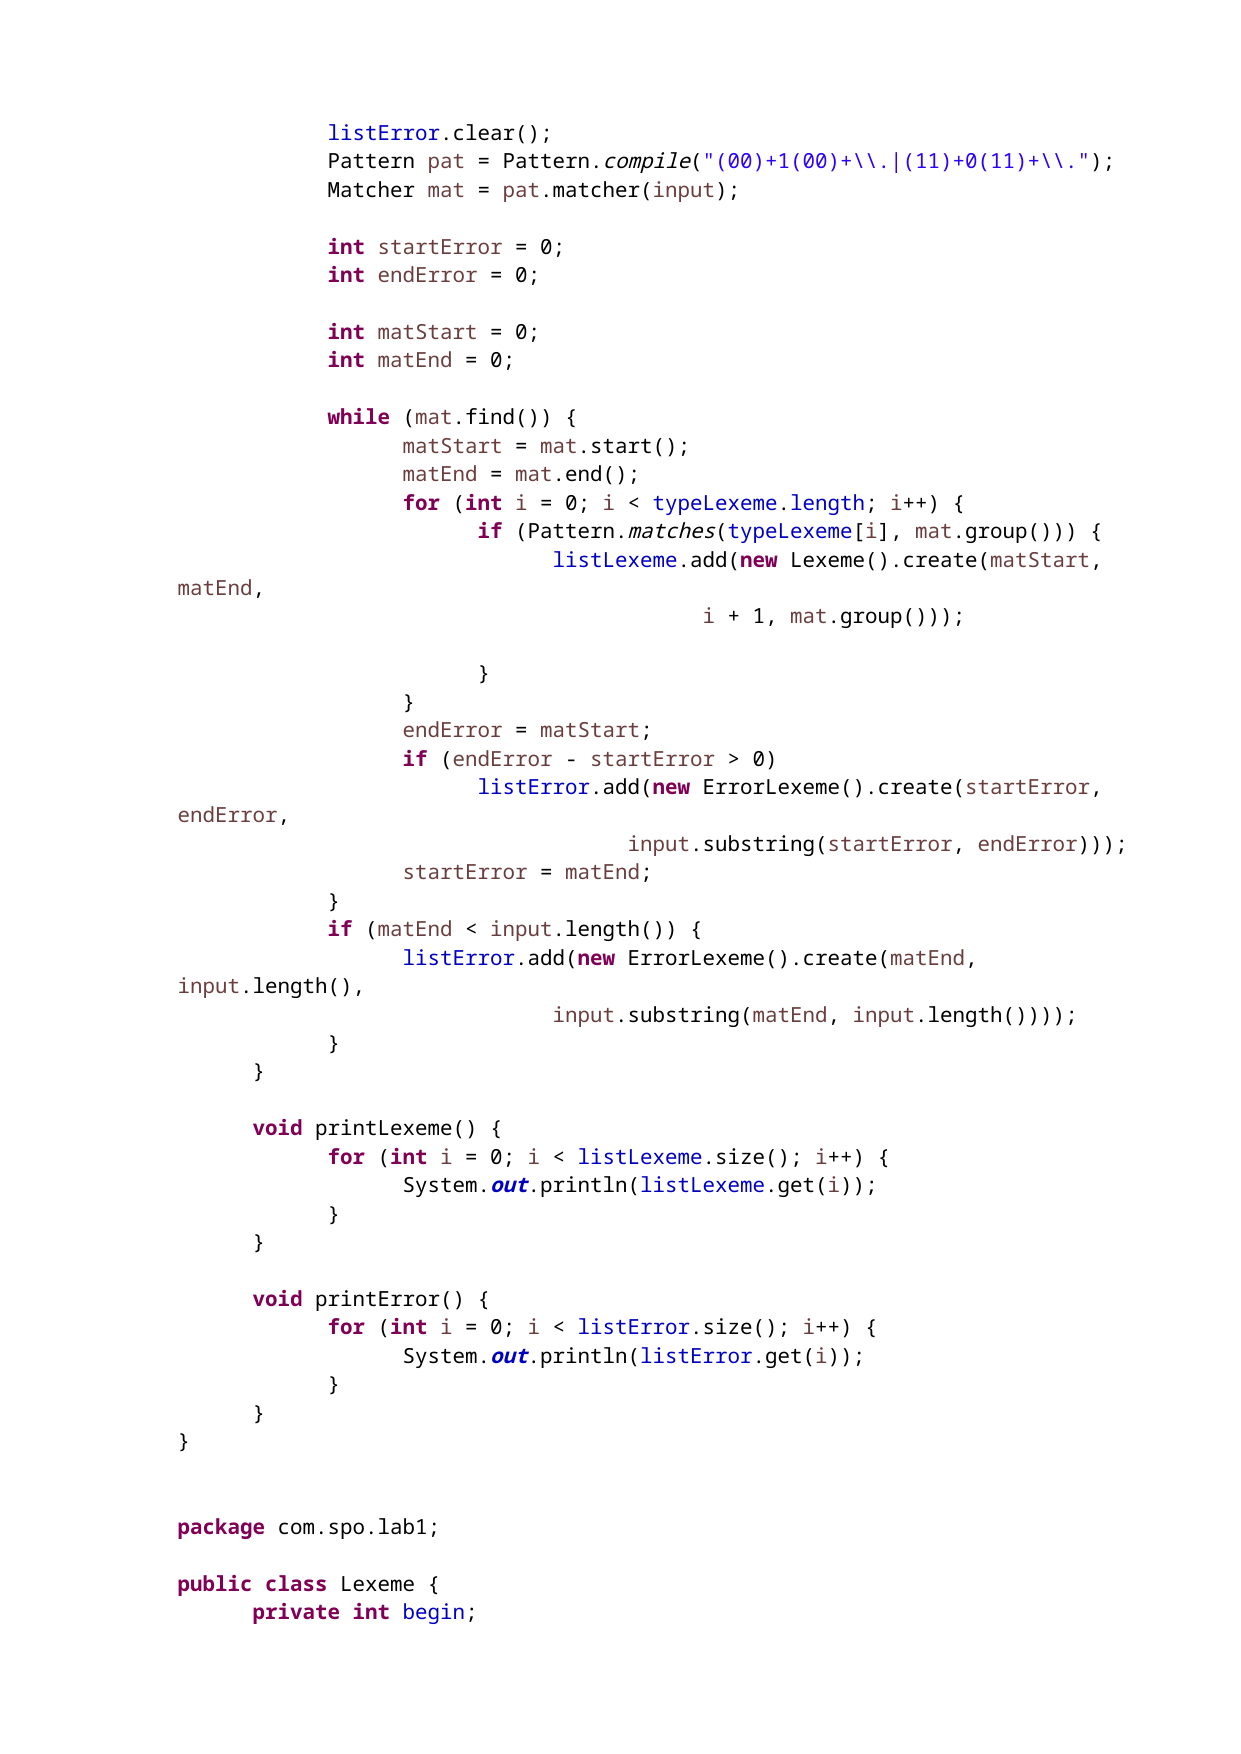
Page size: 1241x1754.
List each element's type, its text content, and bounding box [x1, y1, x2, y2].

text int matEnd = 0; [177, 346, 1152, 374]
text listLexeme.add(new Lexeme().create(matStart, matEnd, [177, 545, 1152, 602]
text for (int i = 0; i < listError.size(); i++) { [177, 1312, 1152, 1341]
text for (int i = 0; i < typeLexeme.length; i++) { [177, 488, 1152, 516]
text matEnd = mat.end(); [177, 459, 1152, 488]
text if (Pattern.matches(typeLexeme[i], mat.group())) { [177, 516, 1152, 545]
text listError.add(new ErrorLexeme().create(startError, endError, [177, 772, 1152, 829]
text void printLexeme() { [177, 1113, 1152, 1142]
text input.substring(startError, endError))); [177, 829, 1152, 857]
text if (endError - startError > 0) [177, 744, 1152, 772]
text while (mat.find()) { [177, 402, 1152, 431]
text void printError() { [177, 1284, 1152, 1312]
text } [177, 658, 1152, 687]
text input.substring(matEnd, input.length()))); [177, 1000, 1152, 1028]
text System.out.println(listError.get(i)); [177, 1341, 1152, 1369]
text System.out.println(listLexeme.get(i)); [177, 1170, 1152, 1199]
text matStart = mat.start(); [177, 431, 1152, 459]
text } [177, 1199, 1152, 1227]
text int matStart = 0; [177, 317, 1152, 346]
text } [177, 1398, 1152, 1426]
text endError = matStart; [177, 715, 1152, 744]
text } [177, 886, 1152, 914]
text } [177, 1057, 1152, 1085]
text startError = matEnd; [177, 857, 1152, 886]
text i + 1, mat.group())); [177, 602, 1152, 630]
text } [177, 687, 1152, 715]
text } [177, 1426, 1152, 1455]
text int startError = 0; [177, 232, 1152, 260]
text int endError = 0; [177, 260, 1152, 289]
text listError.add(new ErrorLexeme().create(matEnd, input.length(), [177, 943, 1152, 1000]
text if (matEnd < input.length()) { [177, 914, 1152, 943]
text listError.clear(); [177, 118, 1152, 147]
text public class Lexeme { [177, 1569, 1152, 1597]
text package com.spo.lab1; [177, 1512, 1152, 1541]
text } [177, 1369, 1152, 1398]
text private int begin; [177, 1597, 1152, 1626]
text Matcher mat = pat.matcher(input); [177, 175, 1152, 203]
text } [177, 1028, 1152, 1057]
text } [177, 1227, 1152, 1256]
text Pattern pat = Pattern.compile("(00)+1(00)+\\.|(11)+0(11)+\\."); [177, 147, 1152, 175]
text for (int i = 0; i < listLexeme.size(); i++) { [177, 1142, 1152, 1170]
